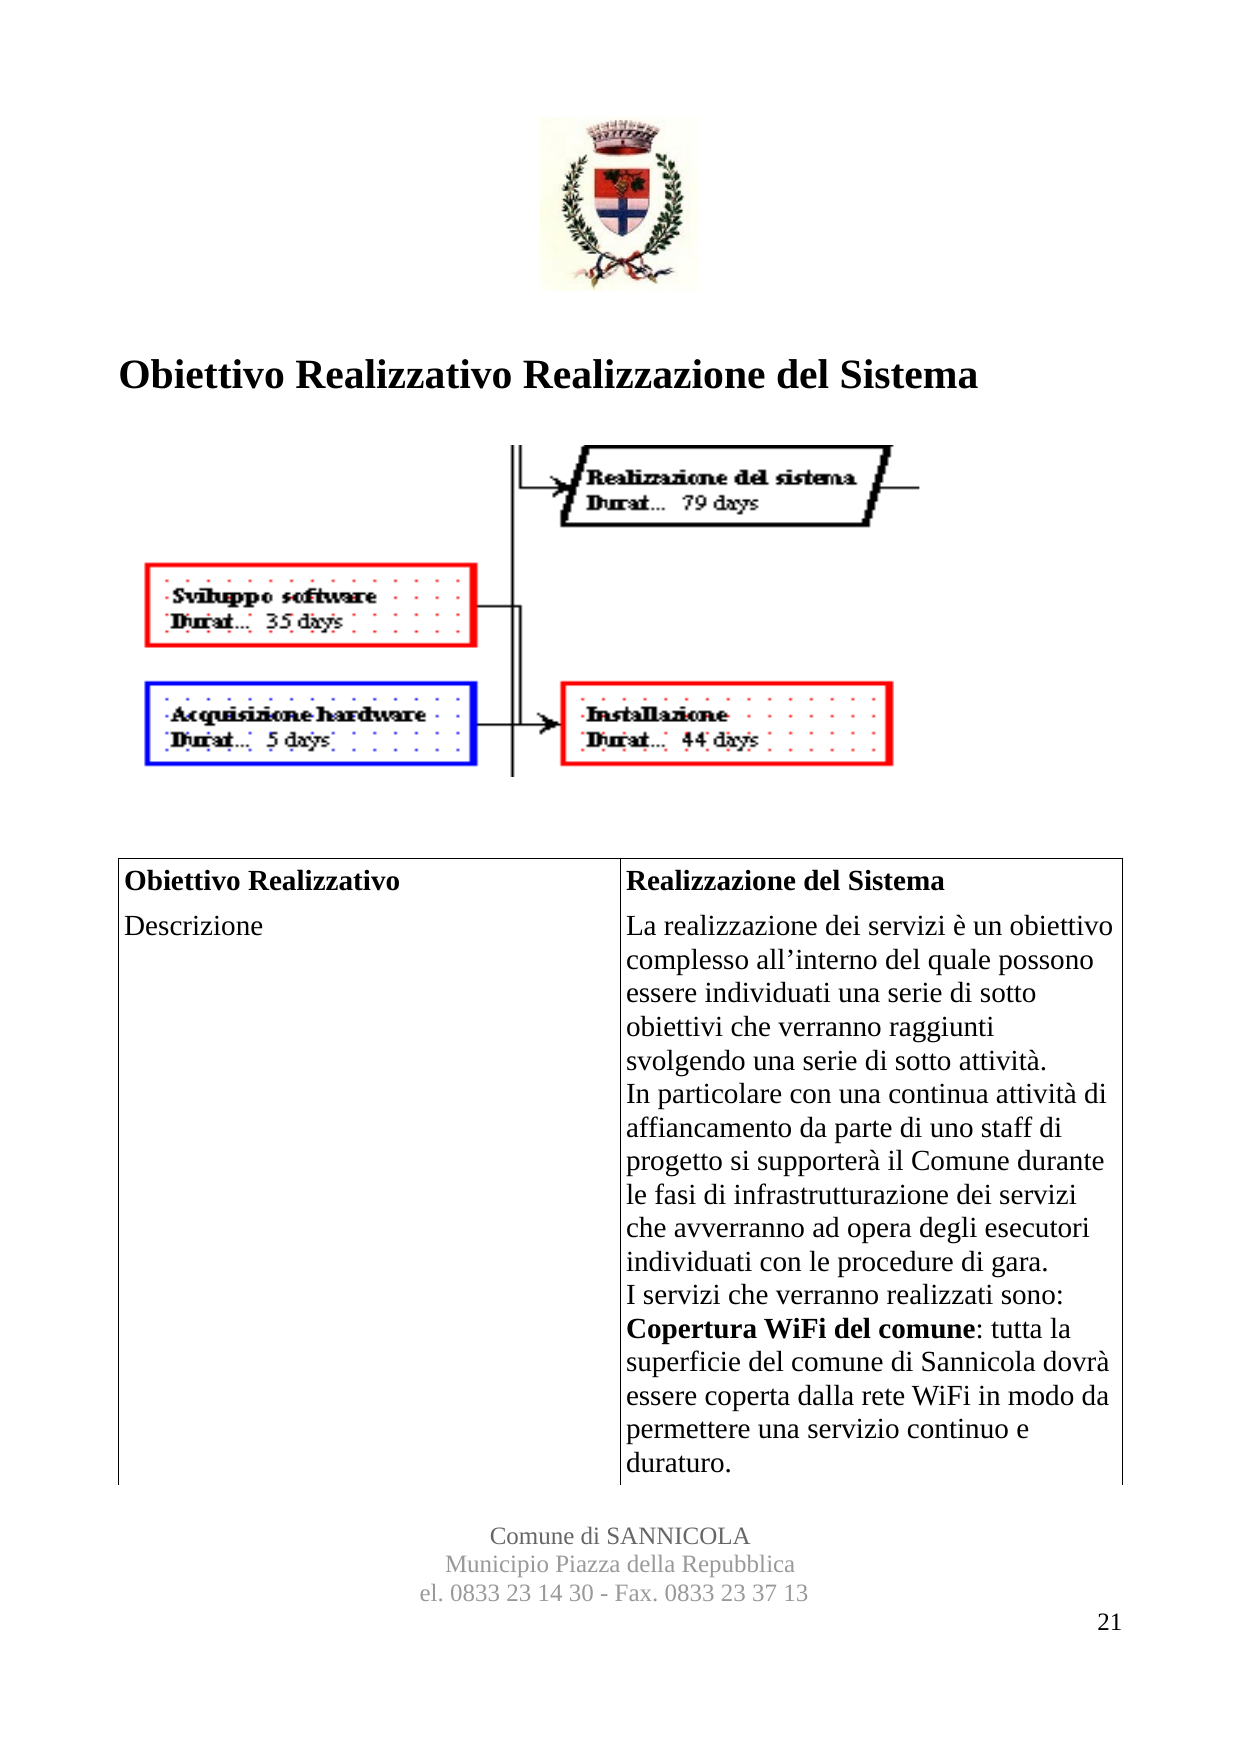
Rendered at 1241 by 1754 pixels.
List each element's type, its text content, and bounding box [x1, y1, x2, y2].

picture [540, 117, 700, 291]
table_cell La realizzazione dei servizi è un obiettivo complesso all’interno del quale possono essere individuati una serie di sotto obiettivi che verranno raggiunti svolgendo una serie di sotto attività. In particolare con una continua attività di affiancamento da parte di uno staff di progetto si supporterà il Comune durante le fasi di infrastrutturazione dei servizi che avverranno ad opera degli esecutori individuati con le procedure di gara. I servizi che verranno realizzati sono: Copertura WiFi del comune: tutta la superficie del comune di Sannicola dovrà essere coperta dalla rete WiFi in modo da permettere una servizio continuo e duraturo. [621, 903, 1122, 1484]
table_header Obiettivo Realizzativo [119, 859, 620, 903]
picture [143, 445, 920, 777]
table_cell Descrizione [119, 903, 620, 1484]
text Obiettivo Realizzativo Realizzazione del Sistema [118, 350, 1122, 398]
table_header Realizzazione del Sistema [621, 859, 1122, 903]
